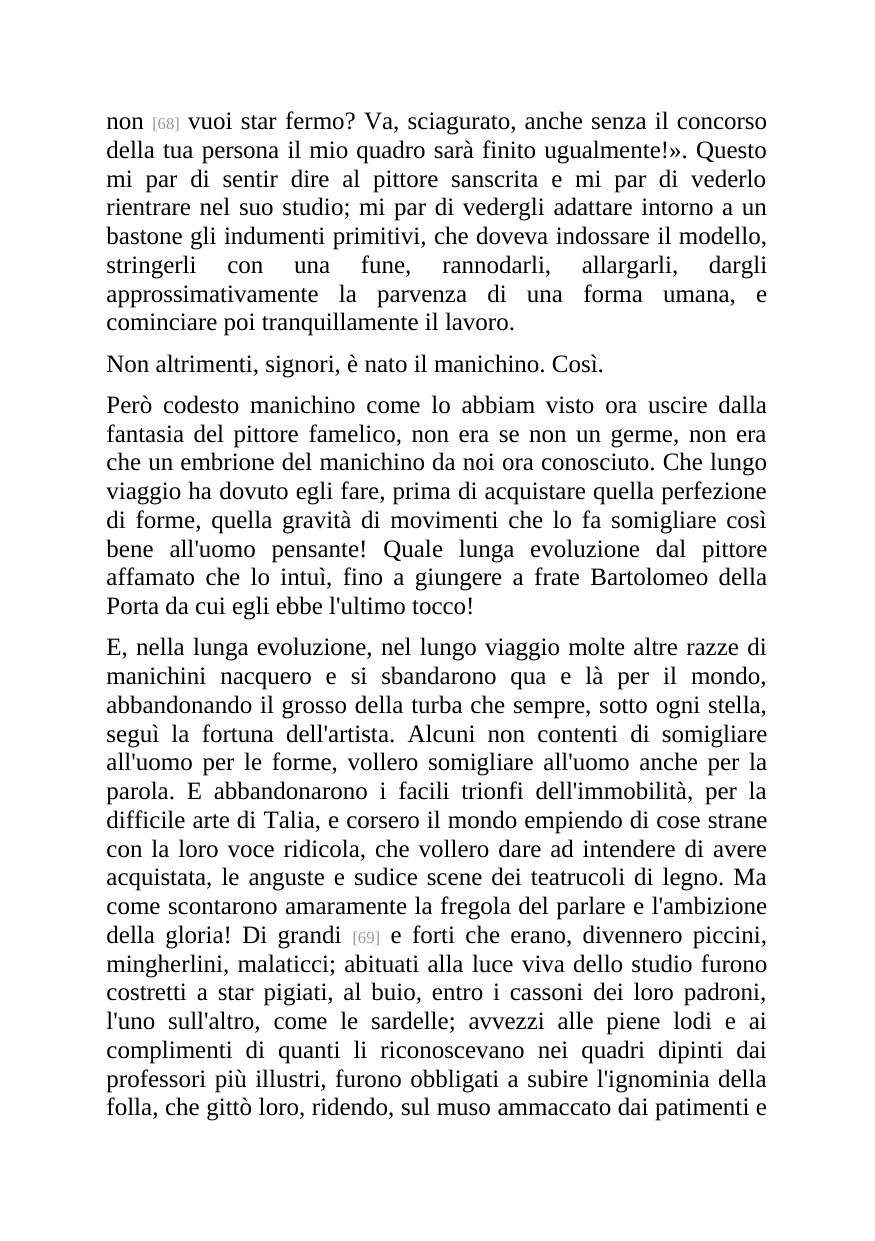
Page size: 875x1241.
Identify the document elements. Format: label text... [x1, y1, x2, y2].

text Però codesto manichino come lo abbiam visto ora uscire dalla fantasia del pittore famelico, non era se non un germe, non era che un embrione del manichino da noi ora conosciuto. Che lungo viaggio ha dovuto egli fare, prima di acquistare quella perfezione di forme, quella gravità di movimenti che lo fa somigliare così bene all'uomo pensante! Quale lunga evoluzione dal pittore affamato che lo intuì, fino a giungere a frate Bartolomeo della Porta da cui egli ebbe l'ultimo tocco! [106, 390, 768, 620]
text non [68] vuoi star fermo? Va, sciagurato, anche senza il concorso della tua persona il mio quadro sarà finito ugualmente!». Questo mi par di sentir dire al pittore sanscrita e mi par di vederlo rientrare nel suo studio; mi par di vedergli adattare intorno a un bastone gli indumenti primitivi, che doveva indossare il modello, stringerli con una fune, rannodarli, allargarli, dargli approssimativamente la parvenza di una forma umana, e cominciare poi tranquillamente il lavoro. [106, 106, 768, 336]
text E, nella lunga evoluzione, nel lungo viaggio molte altre razze di manichini nacquero e si sbandarono qua e là per il mondo, abbandonando il grosso della turba che sempre, sotto ogni stella, seguì la fortuna dell'artista. Alcuni non contenti di somigliare all'uomo per le forme, vollero somigliare all'uomo anche per la parola. E abbandonarono i facili trionfi dell'immobilità, per la difficile arte di Talia, e corsero il mondo empiendo di cose strane con la loro voce ridicola, che vollero dare ad intendere di avere acquistata, le anguste e sudice scene dei teatrucoli di legno. Ma come scontarono amaramente la fregola del parlare e l'ambizione della gloria! Di grandi [69] e forti che erano, divennero piccini, mingherlini, malaticci; abituati alla luce viva dello studio furono costretti a star pigiati, al buio, entro i cassoni dei loro padroni, l'uno sull'altro, come le sardelle; avvezzi alle piene lodi e ai complimenti di quanti li riconoscevano nei quadri dipinti dai professori più illustri, furono obbligati a subire l'ignominia della folla, che gittò loro, ridendo, sul muso ammaccato dai patimenti e [106, 632, 768, 1121]
text Non altrimenti, signori, è nato il manichino. Così. [106, 349, 768, 377]
